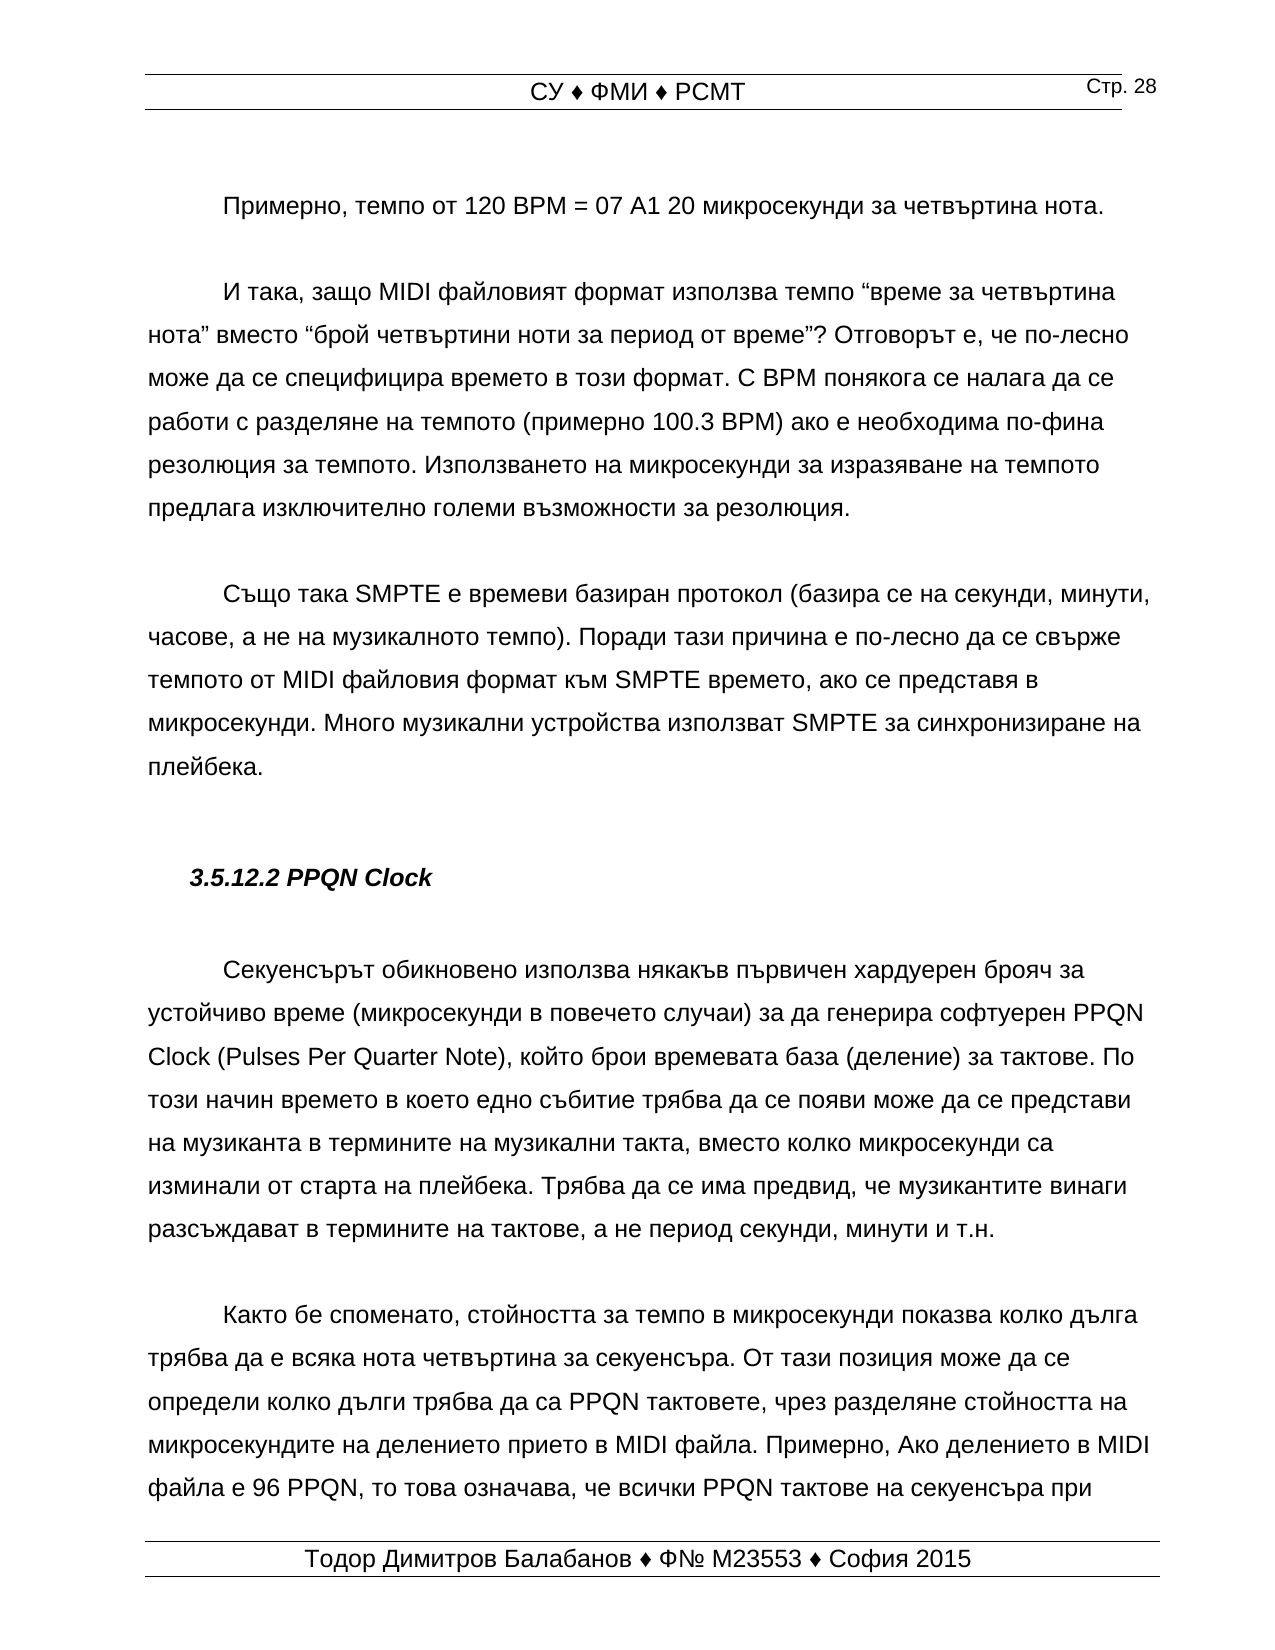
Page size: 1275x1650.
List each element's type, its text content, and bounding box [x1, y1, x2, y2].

text Също така SMPTE е времеви базиран протокол (базира се на секунди, минути, часове, а не на музикалното темпо). Поради тази причина е по-лесно да се свърже темпото от MIDI файловия формат към SMPTE времето, ако се представя в микросекунди. Много музикални устройства използват SMPTE за синхронизиране на плейбека. [148, 579, 1157, 780]
text Секуенсърът обикновено използва някакъв първичен хардуерен брояч за устойчиво време (микросекунди в повечето случаи) за да генерира софтуерен PPQN Clock (Pulses Per Quarter Note), който брои времевата база (деление) за тактове. По този начин времето в което едно събитие трябва да се появи може да се представи на музиканта в термините на музикални такта, вместо колко микросекунди са изминали от старта на плейбека. Трябва да се има предвид, че музикантите винаги разсъждават в термините на тактове, а не период секунди, минути и т.н. [148, 955, 1157, 1243]
text Както бе споменато, стойността за темпо в микросекунди показва колко дълга трябва да е всяка нота четвъртина за секуенсъра. От тази позиция може да се определи колко дълги трябва да са PPQN тактовете, чрез разделяне стойността на микросекундите на делението прието в MIDI файла. Примерно, Ако делението в MIDI файла е 96 PPQN, то това означава, че всички PPQN тактове на секуенсъра при [148, 1300, 1157, 1501]
subtitle 3.5.12.2 PPQN Clock [148, 863, 1157, 891]
text Примерно, темпо от 120 BPM = 07 A1 20 микросекунди за четвъртина нота. [148, 191, 1157, 219]
text И така, защо MIDI файловият формат използва темпо “време за четвъртина нота” вместо “брой четвъртини ноти за период от време”? Отговорът е, че по-лесно може да се специфицира времето в този формат. С BPM понякога се налага да се работи с разделяне на темпото (примерно 100.3 BPM) ако е необходима по-фина резолюция за темпото. Използването на микросекунди за изразяване на темпото предлага изключително големи възможности за резолюция. [148, 277, 1157, 521]
